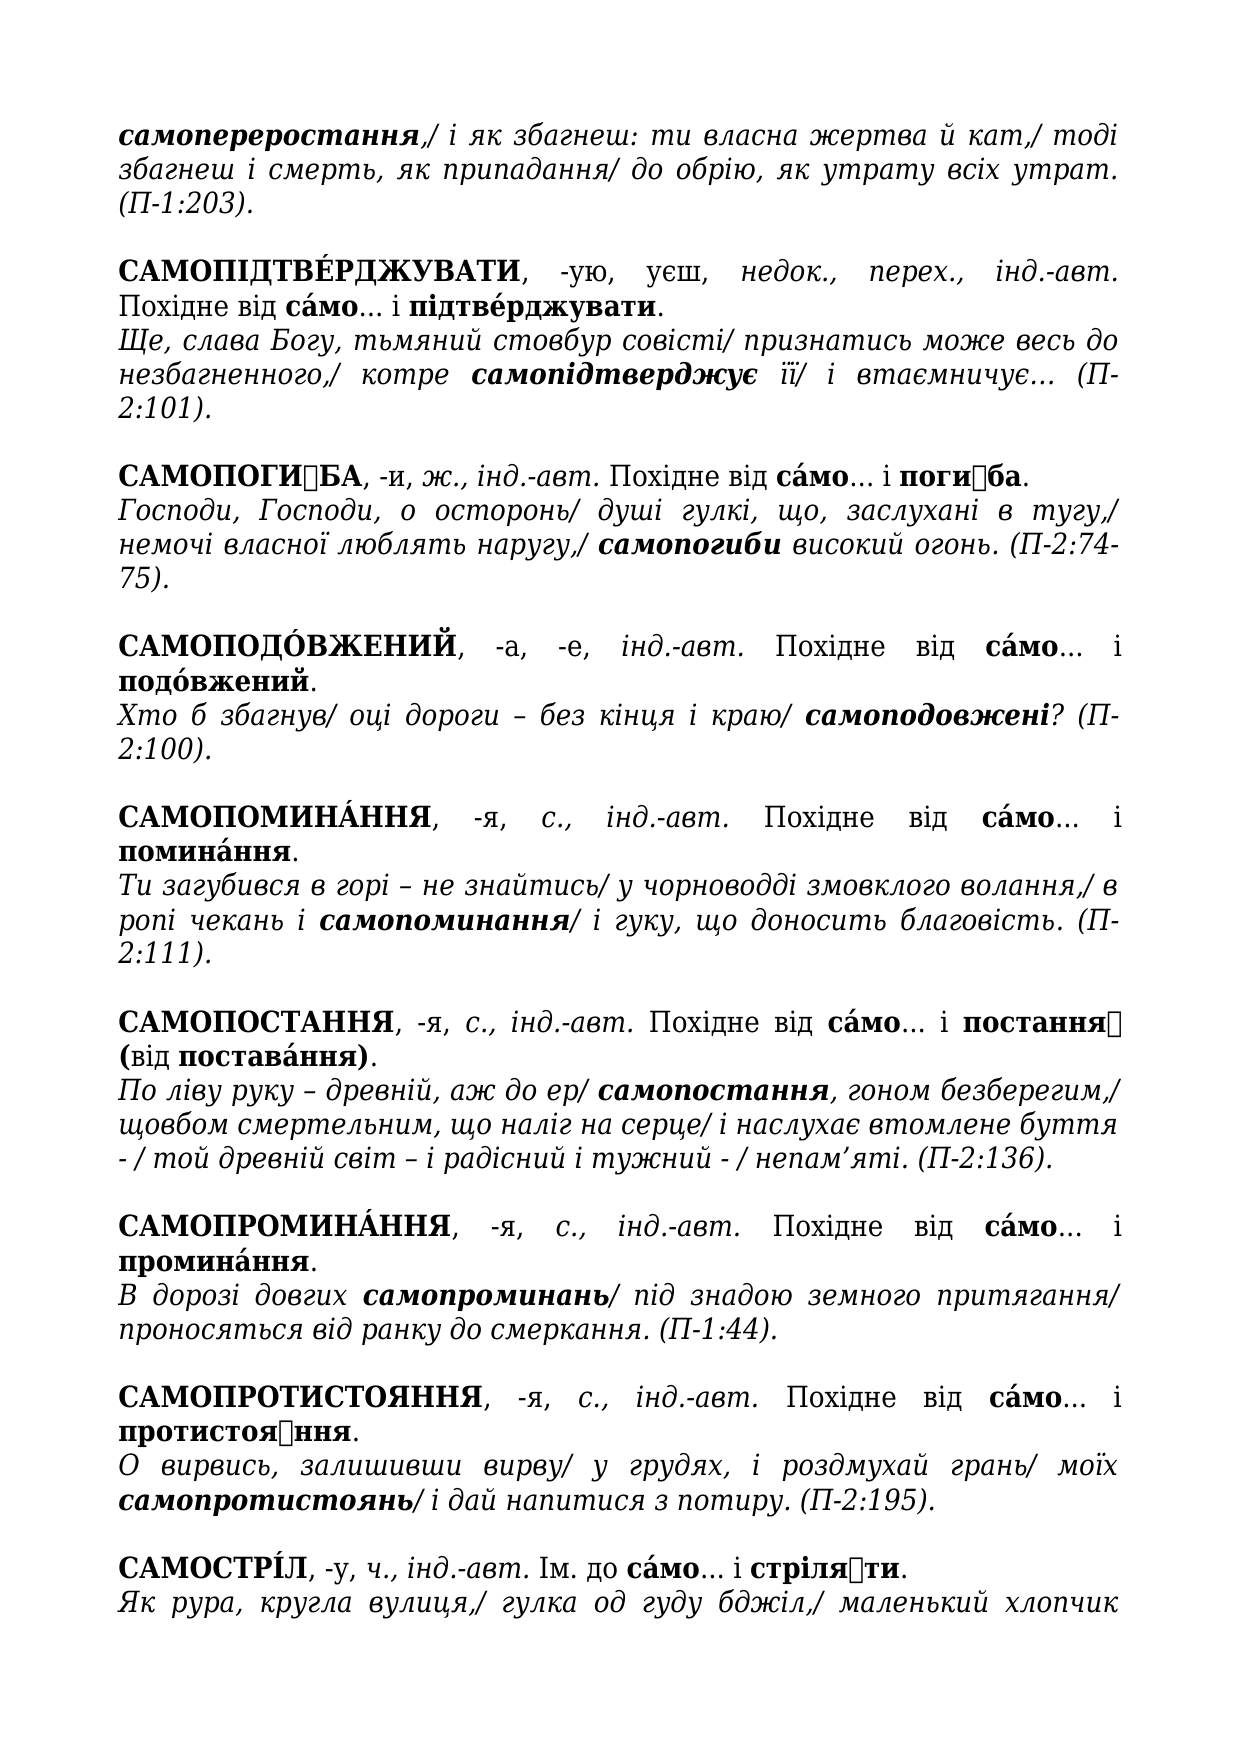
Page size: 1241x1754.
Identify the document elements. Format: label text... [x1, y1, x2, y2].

text самопереростання,/ і як збагнеш: ти власна жертва й кат,/ тоді збагнеш і смерть, як припадання/ до обрію, як утрату всіх утрат. (П-1:203). [118, 118, 1122, 220]
text Як рура, кругла вулиця,/ гулка од гуду бджіл,/ маленький хлопчик [118, 1585, 1122, 1619]
text Ти загубився в горі – не знайтись/ у чорноводді змовклого волання,/ в ропі чекань і самопоминання/ і гуку, що доносить благовість. (П-2:111). [118, 869, 1122, 971]
text Господи, Господи, о осторонь/ душі гулкі, що, заслухані в тугу,/ немочі власної люблять наругу,/ самопогиби високий огонь. (П-2:74-75). [118, 493, 1122, 595]
text Самопроминáння, -я, с., інд.-авт. Похідне від сáмо... і проминáння. [118, 1209, 1122, 1278]
text Самопротистояння, -я, с., інд.-авт. Похідне від сáмо... і протистояння. [118, 1380, 1122, 1449]
text Хто б збагнув/ оці дороги – без кінця і краю/ самоподовжені? (П-2:100). [118, 698, 1122, 766]
text В дорозі довгих самопроминань/ під знадою земного притягання/ проносяться від ранку до смеркання. (П-1:44). [118, 1278, 1122, 1346]
text Самопідтвéрджувати, -ую, уєш, недок., перех., інд.-авт. Похідне від сáмо... і підтвéрджувати. [118, 254, 1122, 323]
text Самопоминáння, -я, с., інд.-авт. Похідне від сáмо... і поминáння. [118, 800, 1122, 869]
text Самопостання, -я, с., інд.-авт. Похідне від сáмо... і постання (від поставáння). [118, 1005, 1122, 1073]
text О вирвись, залишивши вирву/ у грудях, і роздмухай грань/ моїх самопротистоянь/ і дай напитися з потиру. (П-2:195). [118, 1449, 1122, 1517]
text По ліву руку – древній, аж до ер/ самопостання, гоном безберегим,/ щовбом смертельним, що наліг на серце/ і наслухає втомлене буття - / той древній світ – і радісний і тужний - / непам’яті. (П-2:136). [118, 1073, 1122, 1176]
text Самоподóвжений, -а, -е, інд.-авт. Похідне від сáмо... і подóвжений. [118, 629, 1122, 698]
text Ще, слава Богу, тьмяний стовбур совісті/ признатись може весь до незбагненного,/ котре самопідтверджує її/ і втаємничує… (П-2:101). [118, 323, 1122, 425]
text Самострíл, -у, ч., інд.-авт. Ім. до сáмо... і стріляти. [118, 1551, 1122, 1585]
text Самопогиба, -и, ж., інд.-авт. Похідне від сáмо... і погиба. [118, 459, 1122, 493]
